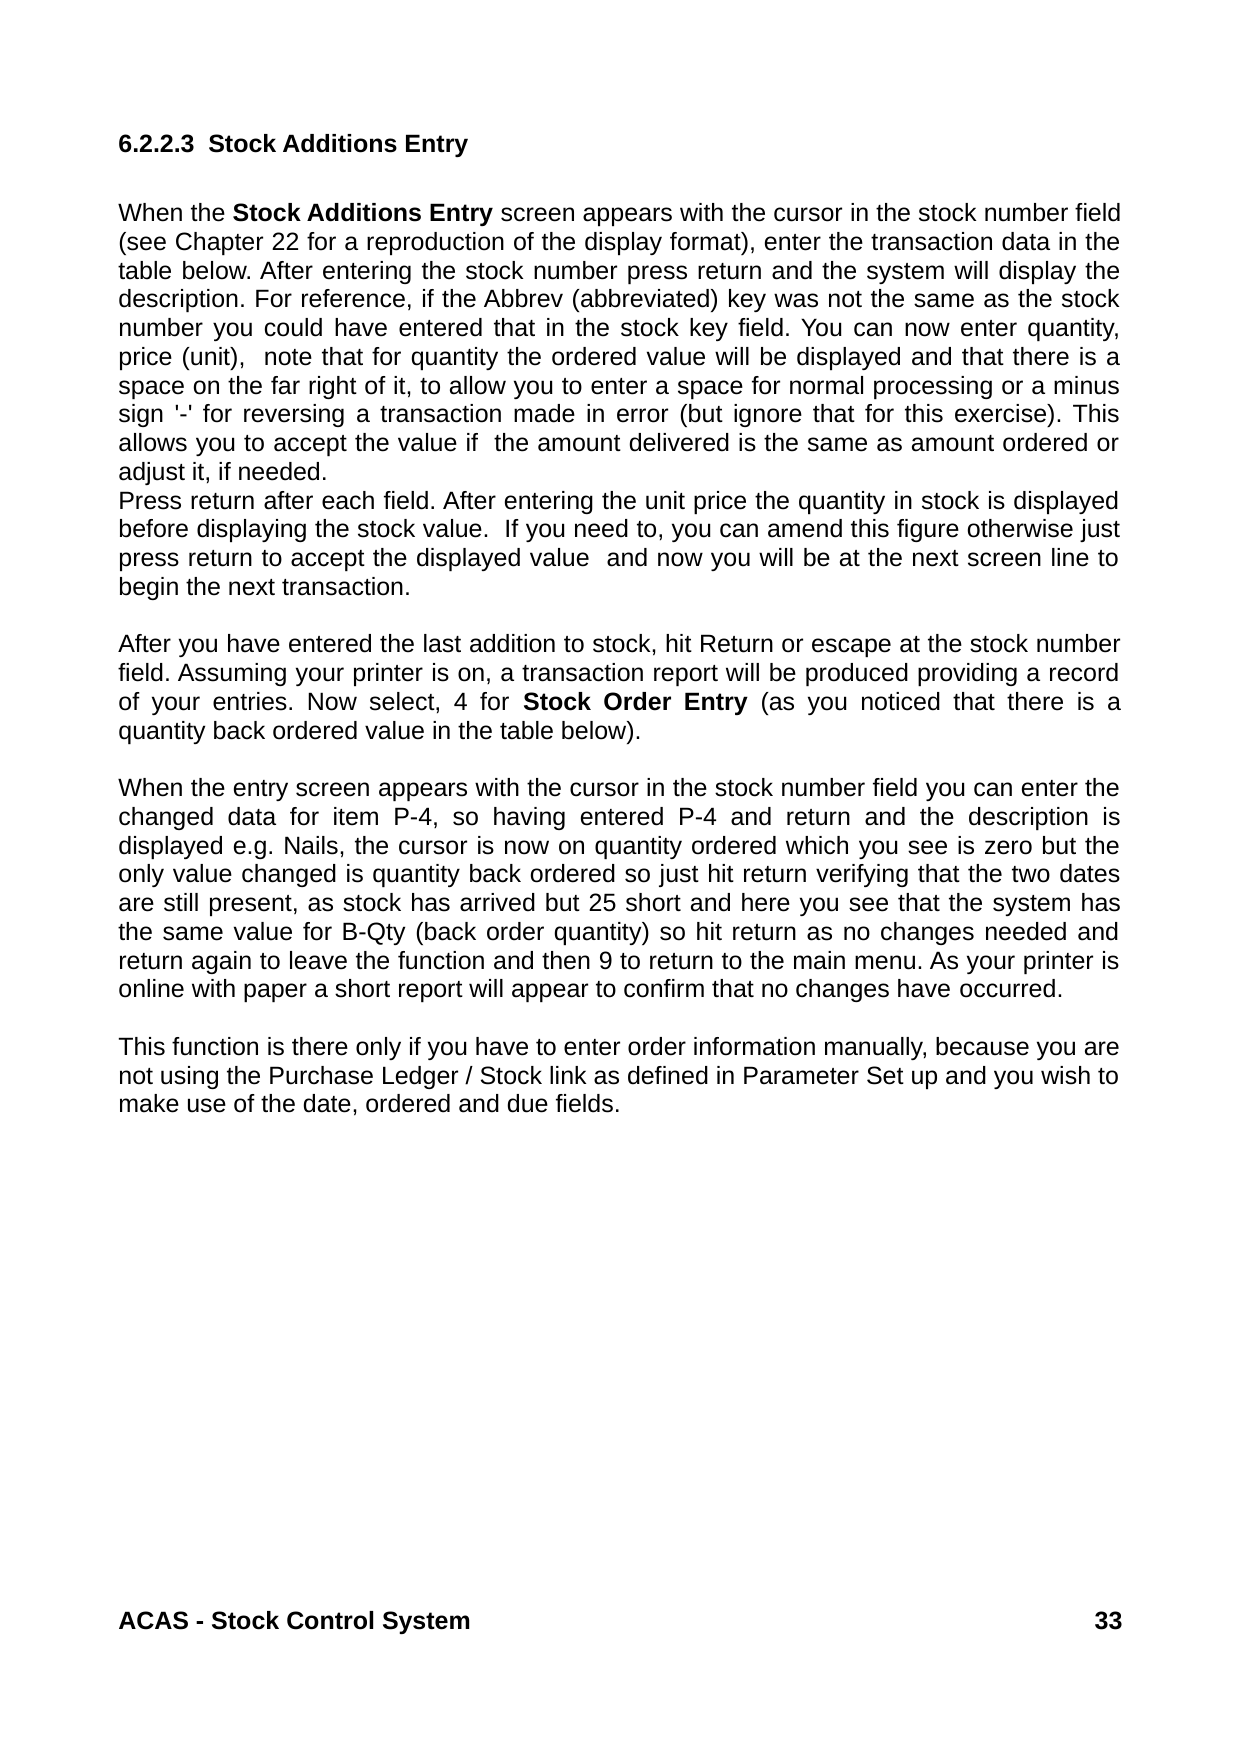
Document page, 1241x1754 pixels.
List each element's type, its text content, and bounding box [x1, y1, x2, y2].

subtitle Stock Additions Entry [118, 129, 1122, 157]
text When the entry screen appears with the cursor in the stock number field you can enter the changed data for item P-4, so having entered P-4 and return and the description is displayed e.g. Nails, the cursor is now on quantity ordered which you see is zero but the only value changed is quantity back ordered so just hit return verifying that the two dates are still present, as stock has arrived but 25 short and here you see that the system has the same value for B-Qty (back order quantity) so hit return as no changes needed and return again to leave the function and then 9 to return to the main menu. As your printer is online with paper a short report will appear to confirm that no changes have occurred. [118, 773, 1122, 1003]
text Press return after each field. After entering the unit price the quantity in stock is displayed before displaying the stock value. If you need to, you can amend this figure otherwise just press return to accept the displayed value and now you will be at the next screen line to begin the next transaction. [118, 486, 1122, 601]
text This function is there only if you have to enter order information manually, because you are not using the Purchase Ledger / Stock link as defined in Parameter Set up and you wish to make use of the date, ordered and due fields. [118, 1032, 1122, 1118]
text When the Stock Additions Entry screen appears with the cursor in the stock number field (see Chapter 22 for a reproduction of the display format), enter the transaction data in the table below. After entering the stock number press return and the system will display the description. For reference, if the Abbrev (abbreviated) key was not the same as the stock number you could have entered that in the stock key field. You can now enter quantity, price (unit), note that for quantity the ordered value will be displayed and that there is a space on the far right of it, to allow you to enter a space for normal processing or a minus sign '-' for reversing a transaction made in error (but ignore that for this exercise). This allows you to accept the value if the amount delivered is the same as amount ordered or adjust it, if needed. [118, 198, 1122, 486]
text After you have entered the last addition to stock, hit Return or escape at the stock number field. Assuming your printer is on, a transaction report will be produced providing a record of your entries. Now select, 4 for Stock Order Entry (as you noticed that there is a quantity back ordered value in the table below). [118, 629, 1122, 744]
